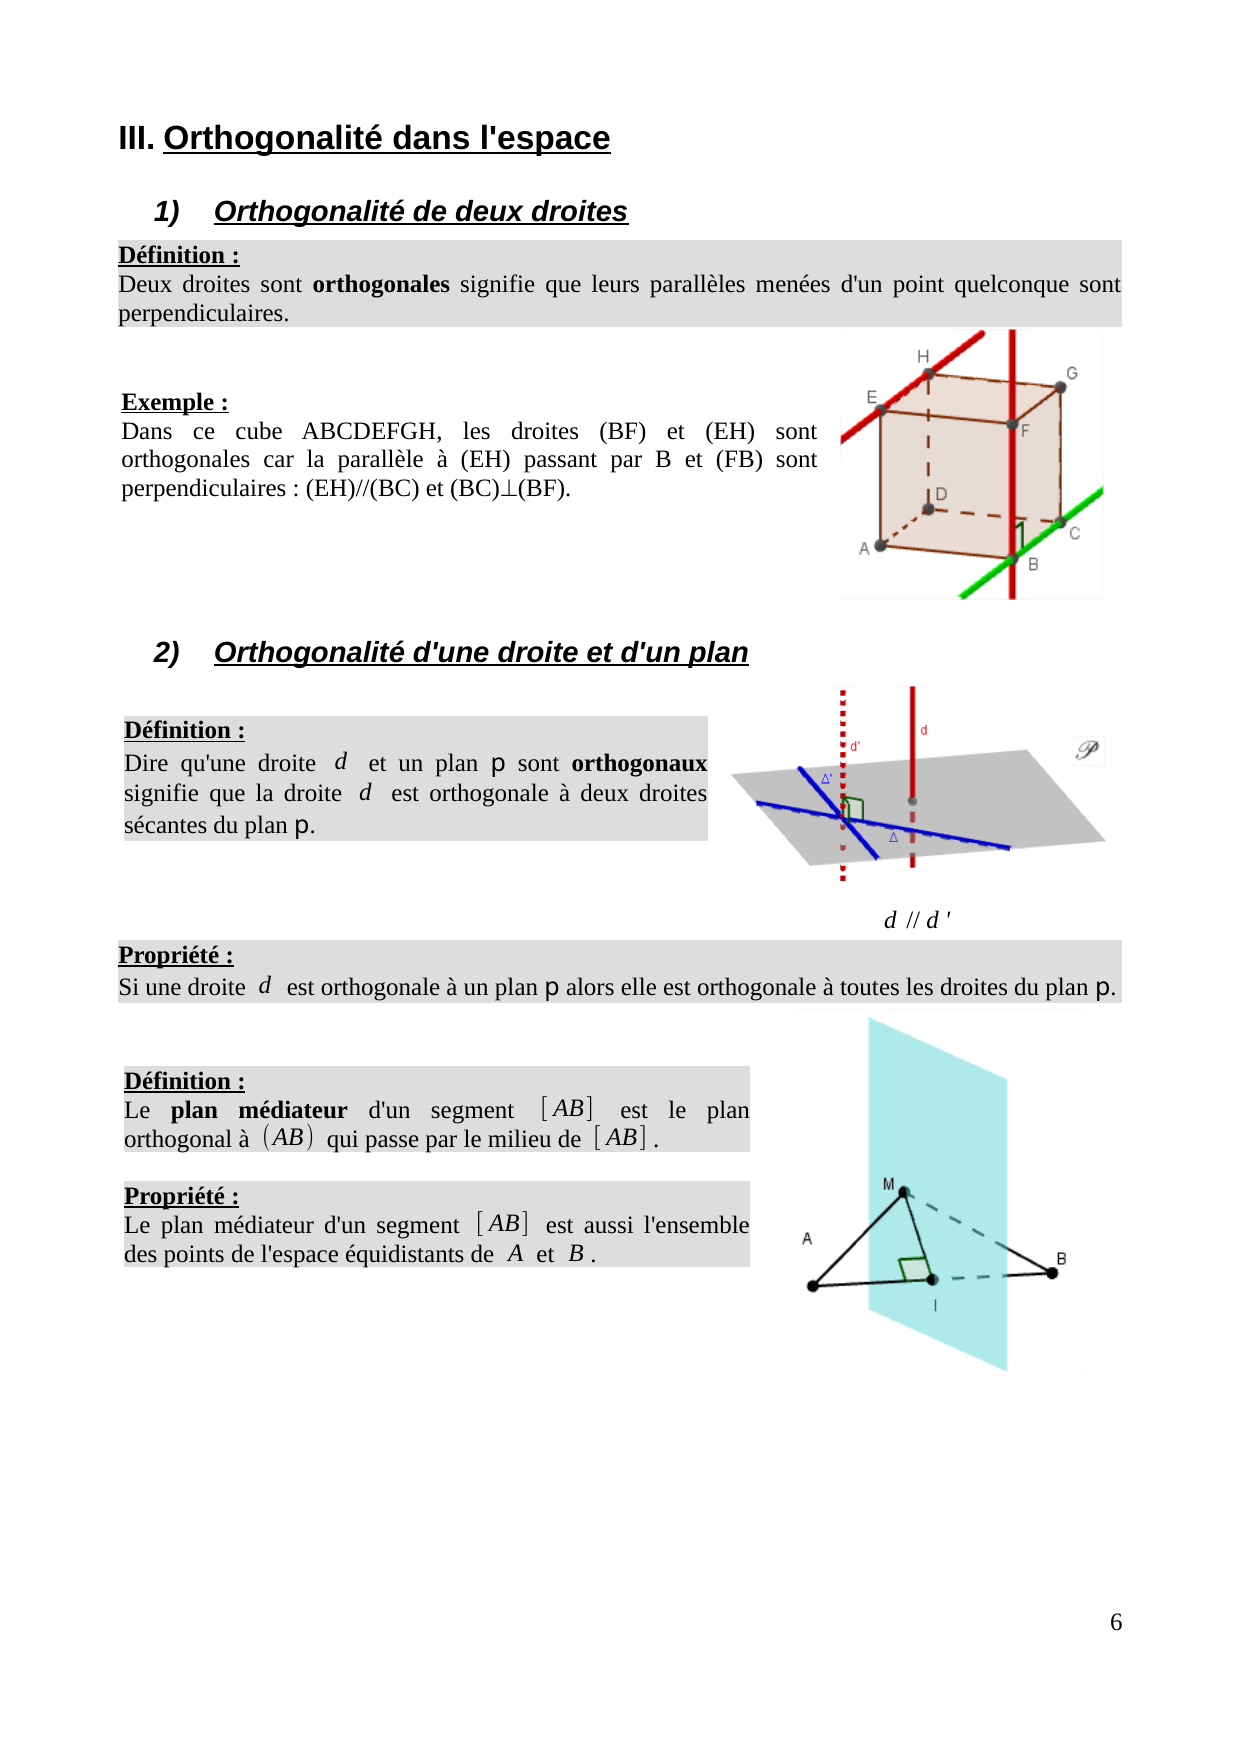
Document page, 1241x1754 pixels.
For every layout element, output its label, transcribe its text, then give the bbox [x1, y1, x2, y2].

table_header [756, 1003, 1123, 1401]
table_header Définition : Le plan médiateur d'un segment est le plan orthogonal à qui passe par le milieu de . Propriété : Le plan médiateur d'un segment est aussi l'ensemble des points de l'espace équidistants de et . [118, 1003, 756, 1401]
text Définition : [118, 240, 1122, 269]
text Deux droites sont orthogonales signifie que leurs parallèles menées d'un point quelconque sont perpendiculaires. [118, 269, 1122, 327]
table_header Définition : Dire qu'une droite et un plan p sont orthogonaux signifie que la droite est orthogonale à deux droites sécantes du plan p. [118, 681, 713, 940]
subtitle Orthogonalité de deux droites [153, 194, 1122, 228]
table_header // [714, 681, 1123, 940]
table_header Exemple : Dans ce cube ABCDEFGH, les droites (BF) et (EH) sont orthogonales car la parallèle à (EH) passant par B et (FB) sont perpendiculaires : (EH)//(BC) et (BC)⊥(BF). [118, 327, 821, 610]
picture [792, 1008, 1086, 1377]
text Propriété : [118, 940, 1122, 969]
picture [840, 329, 1104, 600]
text Si une droite est orthogonale à un plan p alors elle est orthogonale à toutes les droites du plan p. [118, 969, 1122, 1003]
table_header [821, 330, 1123, 610]
picture [719, 686, 1118, 906]
subtitle Orthogonalité d'une droite et d'un plan [153, 635, 1122, 668]
subtitle Orthogonalité dans l'espace [118, 118, 1122, 157]
